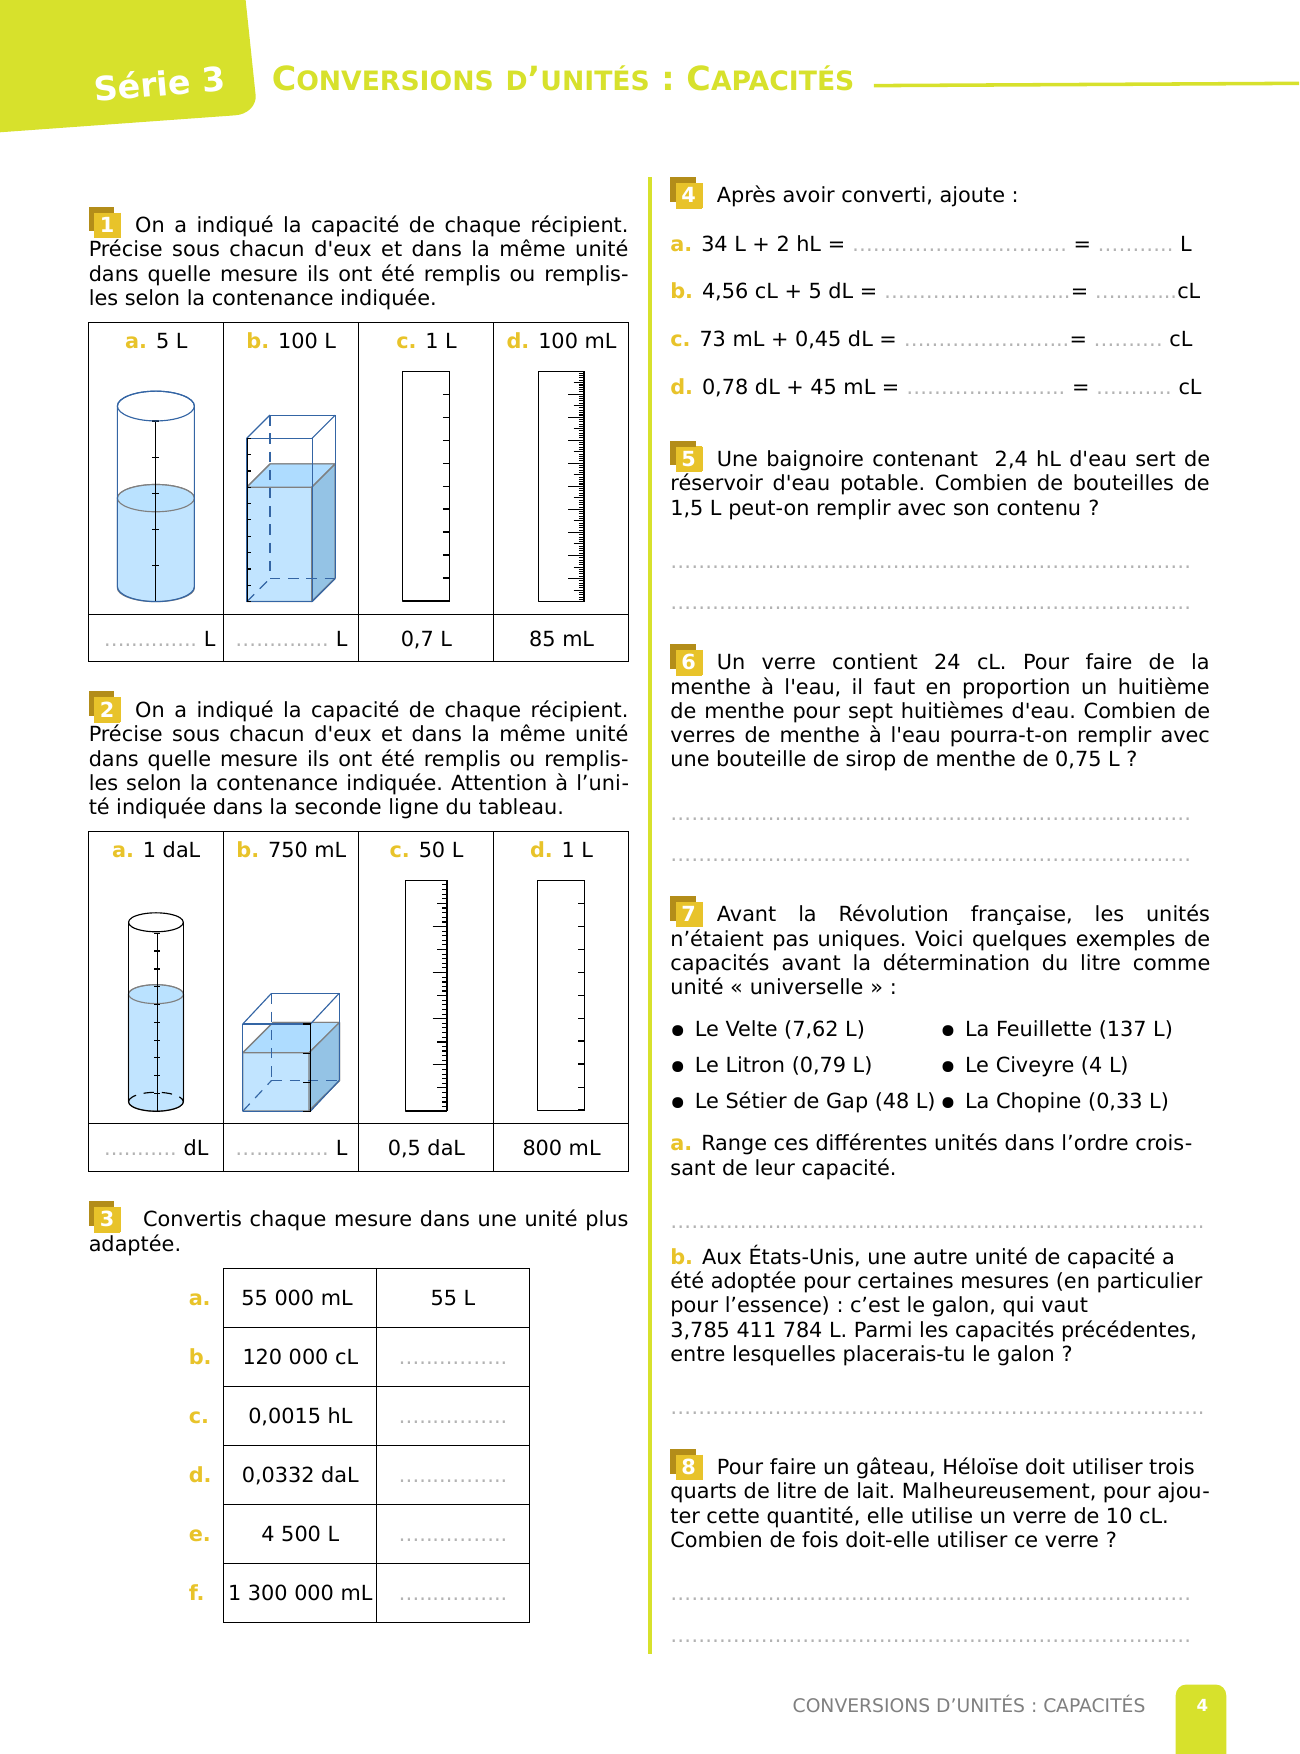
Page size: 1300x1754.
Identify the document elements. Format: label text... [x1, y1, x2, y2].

table_cell 0,5 daL [359, 1124, 493, 1171]
subtitle On a indiqué la capacité de chaque récipient. Précise sous chacun d'eux et dans la même unité dans quelle mesure ils ont été remplis ou remplis-les selon la contenance indiquée. [88, 207, 629, 310]
text ………………………………………………………………….. [670, 1378, 1211, 1419]
table_header 50 L [359, 832, 493, 868]
table_cell 0,7 L [359, 615, 493, 661]
table_header 55 000 mL [224, 1269, 376, 1327]
table_header 100 mL [494, 323, 628, 359]
table_header 1 daL [89, 832, 223, 868]
table_cell 0,0015 hL [224, 1387, 376, 1445]
table_cell 800 mL [494, 1124, 628, 1171]
table_header [189, 1268, 223, 1327]
subtitle On a indiqué la capacité de chaque récipient. Précise sous chacun d'eux et dans la même unité dans quelle mesure ils ont été remplis ou remplis-les selon la contenance indiquée. Attention à l’uni­té indiquée dans la seconde ligne du tableau. [88, 691, 629, 819]
table_cell [494, 359, 628, 614]
table_header 750 mL [224, 832, 358, 868]
subtitle Pour faire un gâteau, Héloïse doit utiliser trois quarts de litre de lait. Malheureusement, pour ajou­ter cette quantité, elle utilise un verre de 10 cL. Combien de fois doit-elle utiliser ce verre ? [670, 1449, 1211, 1552]
subtitle Avant la Révolution française, les unités n’étaient pas uniques. Voici quelques exemples de capacités avant la détermination du litre comme unité « universelle » : [670, 896, 1211, 999]
table_header 5 L [89, 323, 223, 359]
list La Chopine (0,33 L) [940, 1089, 1211, 1114]
table_cell [359, 868, 493, 1123]
table_cell …........... L [89, 615, 223, 661]
table_header 55 L [377, 1269, 529, 1327]
list Le Civeyre (4 L) [940, 1053, 1211, 1077]
list 0,78 dL + 45 mL = ………………….. = ……….. cL [670, 375, 1211, 399]
table_header 1 L [359, 323, 493, 359]
text …………………………………………………………………………………………………………………………………… [670, 1564, 1211, 1647]
text ………………………………………………………………….. [670, 1192, 1211, 1233]
table_cell 4 500 L [224, 1505, 376, 1563]
list Aux États-Unis, une autre unité de capacité a été adoptée pour certaines mesures (en particulier pour l’essence) : c’est le galon, qui vaut 3,785 411 784 L. Parmi les capacités précédentes, entre les­quelles placerais-tu le galon ? [670, 1245, 1211, 1366]
table_cell 0,0332 daL [224, 1446, 376, 1504]
table_cell …........... L [224, 615, 358, 661]
list 4,56 cL + 5 dL = ……………………...= ………...cL [670, 279, 1211, 304]
table_cell 1 300 000 mL [224, 1564, 376, 1622]
list 73 mL + 0,45 dL = …………………...= ………. cL [670, 327, 1211, 351]
table_cell [189, 1445, 223, 1504]
list La Feuillette (137 L) [940, 1017, 1211, 1041]
table_cell [494, 868, 628, 1123]
table_cell ........... dL [89, 1124, 223, 1171]
text …………………………………………………………………………………………………………………………………… [670, 783, 1211, 866]
table_cell [189, 1327, 223, 1386]
table_cell [224, 359, 358, 614]
subtitle Convertis chaque mesure dans une unité plus adaptée. [88, 1201, 629, 1256]
table_cell …........... L [224, 1124, 358, 1171]
table_cell [89, 868, 223, 1123]
list 34 L + 2 hL = …………………………. = ……….. L [670, 232, 1211, 256]
subtitle Un verre contient 24 cL. Pour faire de la menthe à l'eau, il faut en proportion un huitième de menthe pour sept huitièmes d'eau. Combien de verres de menthe à l'eau pourra-t-on remplir avec une bouteille de sirop de menthe de 0,75 L ? [670, 644, 1211, 772]
table_cell ….....…….. [377, 1446, 529, 1504]
list Le Velte (7,62 L) [670, 1017, 940, 1041]
table_cell [89, 359, 223, 614]
table_cell ….....…….. [377, 1328, 529, 1386]
table_header 100 L [224, 323, 358, 359]
table_cell [224, 868, 358, 1123]
table_cell ….....…….. [377, 1387, 529, 1445]
table_cell 120 000 cL [224, 1328, 376, 1386]
table_header 1 L [494, 832, 628, 868]
table_cell 85 mL [494, 615, 628, 661]
text …………………………………………………………………………………………………………………………………… [670, 532, 1211, 614]
list Le Sétier de Gap (48 L) [670, 1089, 940, 1114]
subtitle Une baignoire contenant 2,4 hL d'eau sert de réservoir d'eau potable. Combien de bouteilles de 1,5 L peut-on remplir avec son contenu ? [670, 441, 1211, 520]
table_cell [359, 359, 493, 614]
subtitle Après avoir converti, ajoute : [696, 177, 1211, 208]
list Le Litron (0,79 L) [670, 1053, 940, 1077]
table_cell [189, 1504, 223, 1563]
table_cell [189, 1386, 223, 1445]
list Range ces différentes unités dans l’ordre crois­sant de leur capacité. [670, 1131, 1211, 1180]
table_cell ….....…….. [377, 1564, 529, 1622]
table_cell ….....…….. [377, 1505, 529, 1563]
table_cell [189, 1563, 223, 1622]
